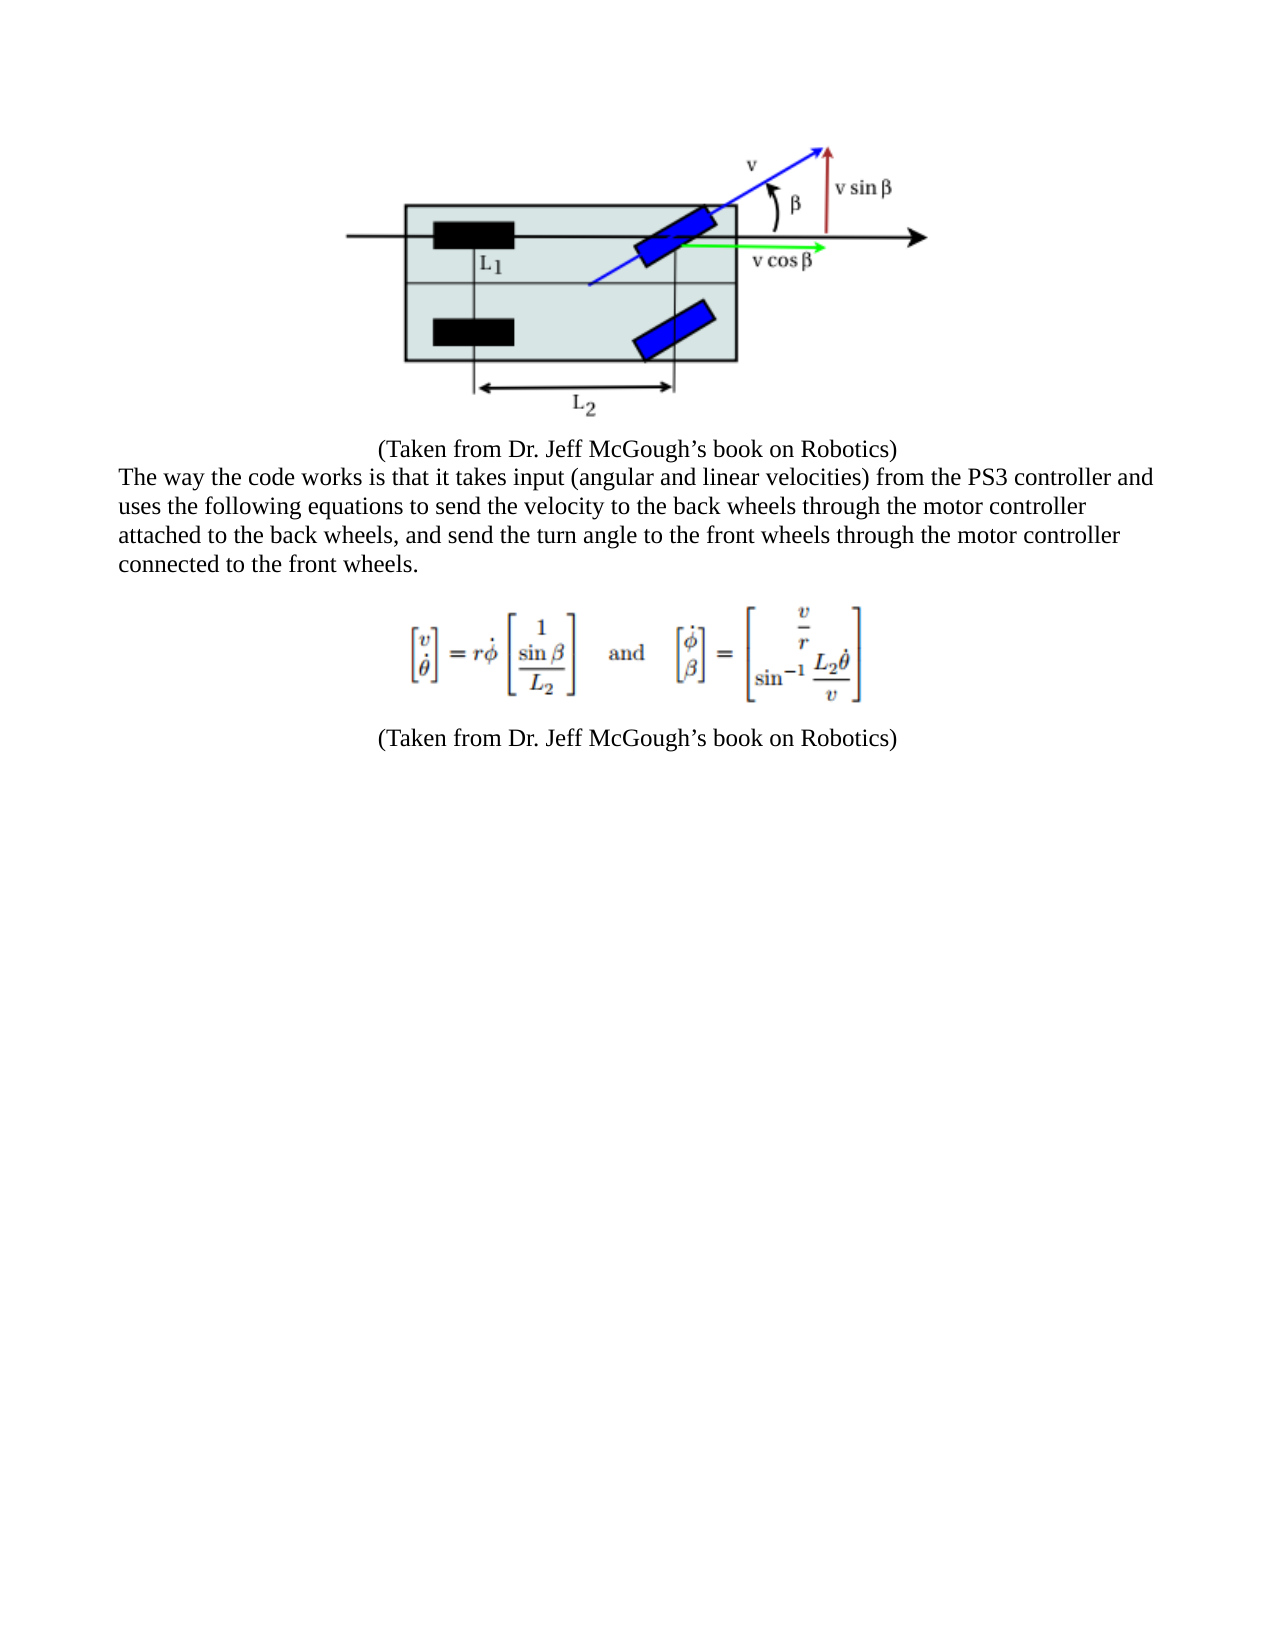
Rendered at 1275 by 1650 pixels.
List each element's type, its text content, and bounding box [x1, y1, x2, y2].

text (Taken from Dr. Jeff McGough’s book on Robotics) [118, 434, 1157, 462]
text (Taken from Dr. Jeff McGough’s book on Robotics) [118, 723, 1157, 752]
text The way the code works is that it takes input (angular and linear velocities) from the PS3 controller and uses the following equations to send the velocity to the back wheels through the motor controller attached to the back wheels, and send the turn angle to the front wheels through the motor controller connected to the front wheels. [118, 462, 1157, 577]
